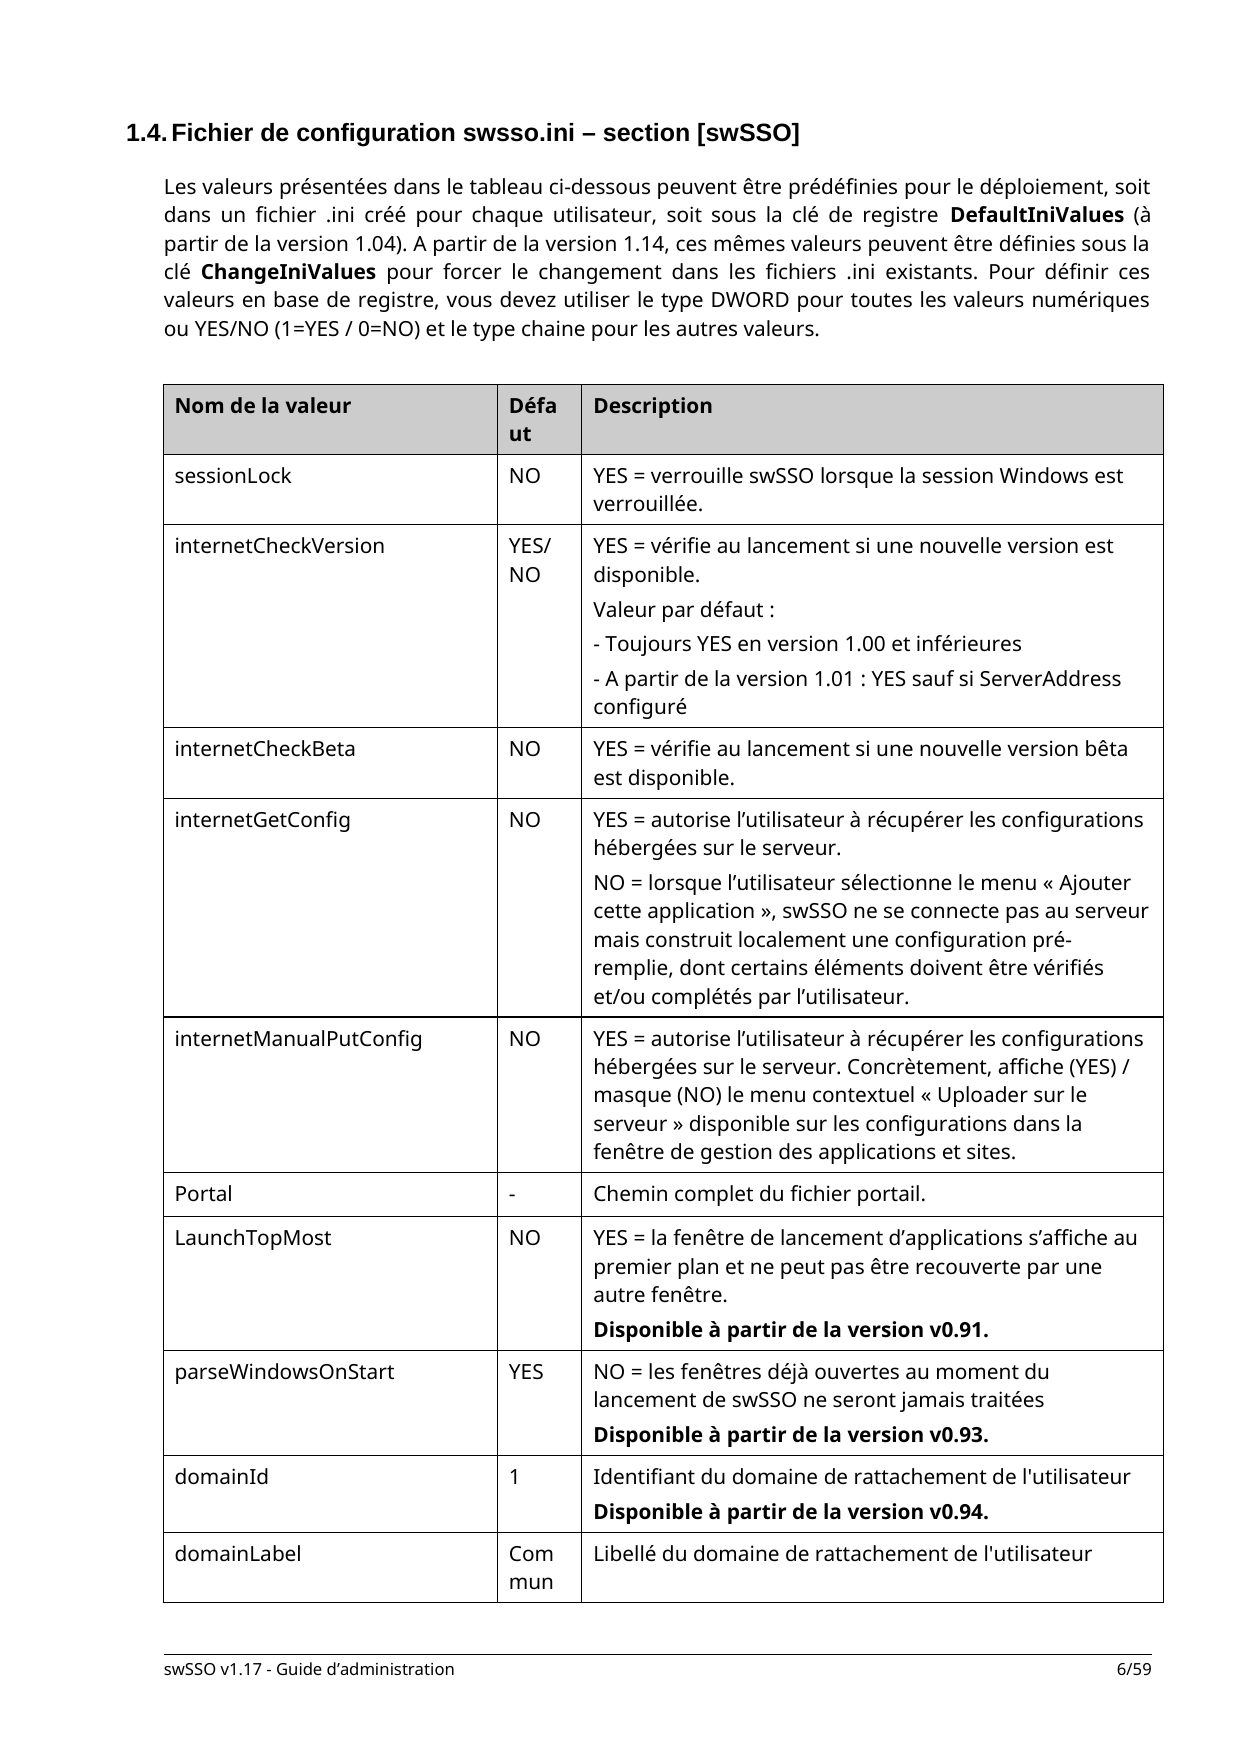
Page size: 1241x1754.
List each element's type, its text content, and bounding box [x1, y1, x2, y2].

subtitle Fichier de configuration swsso.ini – section [swSSO] [126, 118, 1152, 147]
table_cell internetCheckVersion [164, 525, 497, 727]
table_cell YES = autorise l’utilisateur à récupérer les configurations hébergées sur le serveur. NO = lorsque l’utilisateur sélectionne le menu « Ajouter cette application », swSSO ne se connecte pas au serveur mais construit localement une configuration pré-remplie, dont certains éléments doivent être vérifiés et/ou complétés par l’utilisateur. [582, 799, 1163, 1016]
table_cell internetManualPutConfig [164, 1018, 497, 1172]
table_cell YES/NO [498, 525, 581, 727]
table_cell Identifiant du domaine de rattachement de l'utilisateur Disponible à partir de la version v0.94. [582, 1456, 1163, 1532]
table_cell Commun [498, 1533, 581, 1602]
table_cell YES [498, 1351, 581, 1455]
table_header Description [582, 385, 1163, 454]
table_cell Portal [164, 1173, 497, 1216]
table_cell YES = vérifie au lancement si une nouvelle version bêta est disponible. [582, 728, 1163, 798]
table_cell LaunchTopMost [164, 1217, 497, 1350]
table_cell - [498, 1173, 581, 1216]
table_cell domainId [164, 1456, 497, 1532]
table_cell Libellé du domaine de rattachement de l'utilisateur [582, 1533, 1163, 1602]
table_header Défaut [498, 385, 581, 454]
table_cell YES = verrouille swSSO lorsque la session Windows est verrouillée. [582, 455, 1163, 524]
table_cell YES = la fenêtre de lancement d’applications s’affiche au premier plan et ne peut pas être recouverte par une autre fenêtre. Disponible à partir de la version v0.91. [582, 1217, 1163, 1350]
table_cell NO [498, 455, 581, 524]
text Les valeurs présentées dans le tableau ci-dessous peuvent être prédéfinies pour le déploiement, soit dans un fichier .ini créé pour chaque utilisateur, soit sous la clé de registre DefaultIniValues (à partir de la version 1.04). A partir de la version 1.14, ces mêmes valeurs peuvent être définies sous la clé ChangeIniValues pour forcer le changement dans les fichiers .ini existants. Pour définir ces valeurs en base de registre, vous devez utiliser le type DWORD pour toutes les valeurs numériques ou YES/NO (1=YES / 0=NO) et le type chaine pour les autres valeurs. [164, 172, 1152, 342]
table_cell YES = vérifie au lancement si une nouvelle version est disponible. Valeur par défaut : - Toujours YES en version 1.00 et inférieures - A partir de la version 1.01 : YES sauf si ServerAddress configuré [582, 525, 1163, 727]
table_header Nom de la valeur [164, 385, 497, 454]
table_cell domainLabel [164, 1533, 497, 1602]
table_cell NO = les fenêtres déjà ouvertes au moment du lancement de swSSO ne seront jamais traitées Disponible à partir de la version v0.93. [582, 1351, 1163, 1455]
table_cell NO [498, 728, 581, 798]
table_cell YES = autorise l’utilisateur à récupérer les configurations hébergées sur le serveur. Concrètement, affiche (YES) / masque (NO) le menu contextuel « Uploader sur le serveur » disponible sur les configurations dans la fenêtre de gestion des applications et sites. [582, 1018, 1163, 1172]
table_cell Chemin complet du fichier portail. [582, 1173, 1163, 1216]
table_cell NO [498, 799, 581, 1016]
table_cell internetCheckBeta [164, 728, 497, 798]
table_cell parseWindowsOnStart [164, 1351, 497, 1455]
table_cell 1 [498, 1456, 581, 1532]
table_cell NO [498, 1018, 581, 1172]
table_cell internetGetConfig [164, 799, 497, 1016]
table_cell NO [498, 1217, 581, 1350]
table_cell sessionLock [164, 455, 497, 524]
